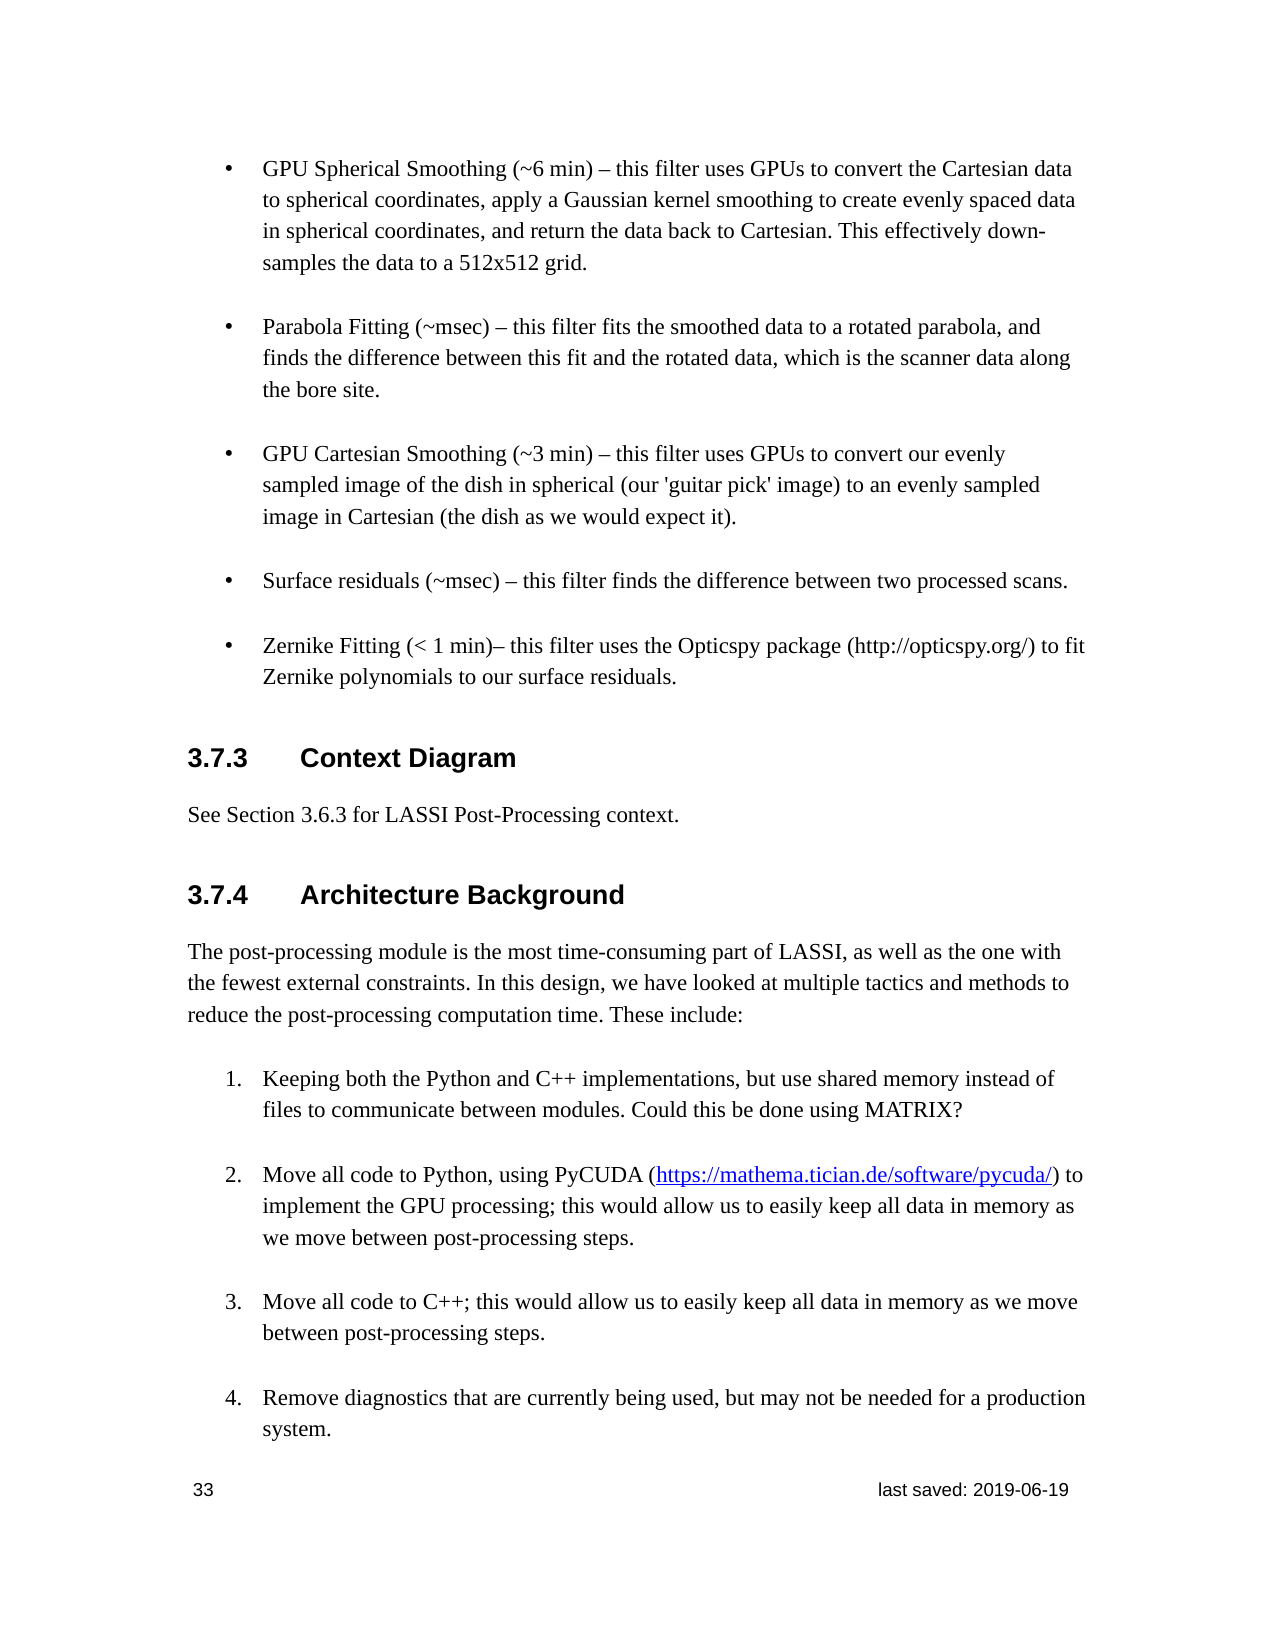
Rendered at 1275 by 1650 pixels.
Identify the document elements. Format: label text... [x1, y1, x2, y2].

list Zernike Fitting (< 1 min)– this filter uses the Opticspy package (http://opticspy.org/) to fit Zernike polynomials to our surface residuals. [225, 627, 1087, 689]
text The post-processing module is the most time-consuming part of LASSI, as well as the one with the fewest external constraints. In this design, we have looked at multiple tactics and methods to reduce the post-processing computation time. These include: [187, 933, 1087, 1027]
text See Section 3.6.3 for LASSI Post-Processing context. [187, 796, 1087, 827]
list Move all code to Python, using PyCUDA (https://mathema.tician.de/software/pycuda/) to implement the GPU processing; this would allow us to easily keep all data in memory as we move between post-processing steps. [225, 1156, 1087, 1250]
list Remove diagnostics that are currently being used, but may not be needed for a production system. [225, 1379, 1087, 1442]
list GPU Cartesian Smoothing (~3 min) – this filter uses GPUs to convert our evenly sampled image of the dish in spherical (our 'guitar pick' image) to an evenly sampled image in Cartesian (the dish as we would expect it). [225, 435, 1087, 529]
list GPU Spherical Smoothing (~6 min) – this filter uses GPUs to convert the Cartesian data to spherical coordinates, apply a Gaussian kernel smoothing to create evenly spaced data in spherical coordinates, and return the data back to Cartesian. This effectively down-samples the data to a 512x512 grid. [225, 150, 1087, 275]
subtitle Architecture Background [187, 875, 1087, 910]
list Keeping both the Python and C++ implementations, but use shared memory instead of files to communicate between modules. Could this be done using MATRIX? [225, 1060, 1087, 1123]
list Parabola Fitting (~msec) – this filter fits the smoothed data to a rotated parabola, and finds the difference between this fit and the rotated data, which is the scanner data along the bore site. [225, 308, 1087, 402]
list Surface residuals (~msec) – this filter finds the difference between two processed scans. [225, 562, 1087, 594]
list Move all code to C++; this would allow us to easily keep all data in memory as we move between post-processing steps. [225, 1283, 1087, 1346]
subtitle Context Diagram [187, 737, 1087, 773]
